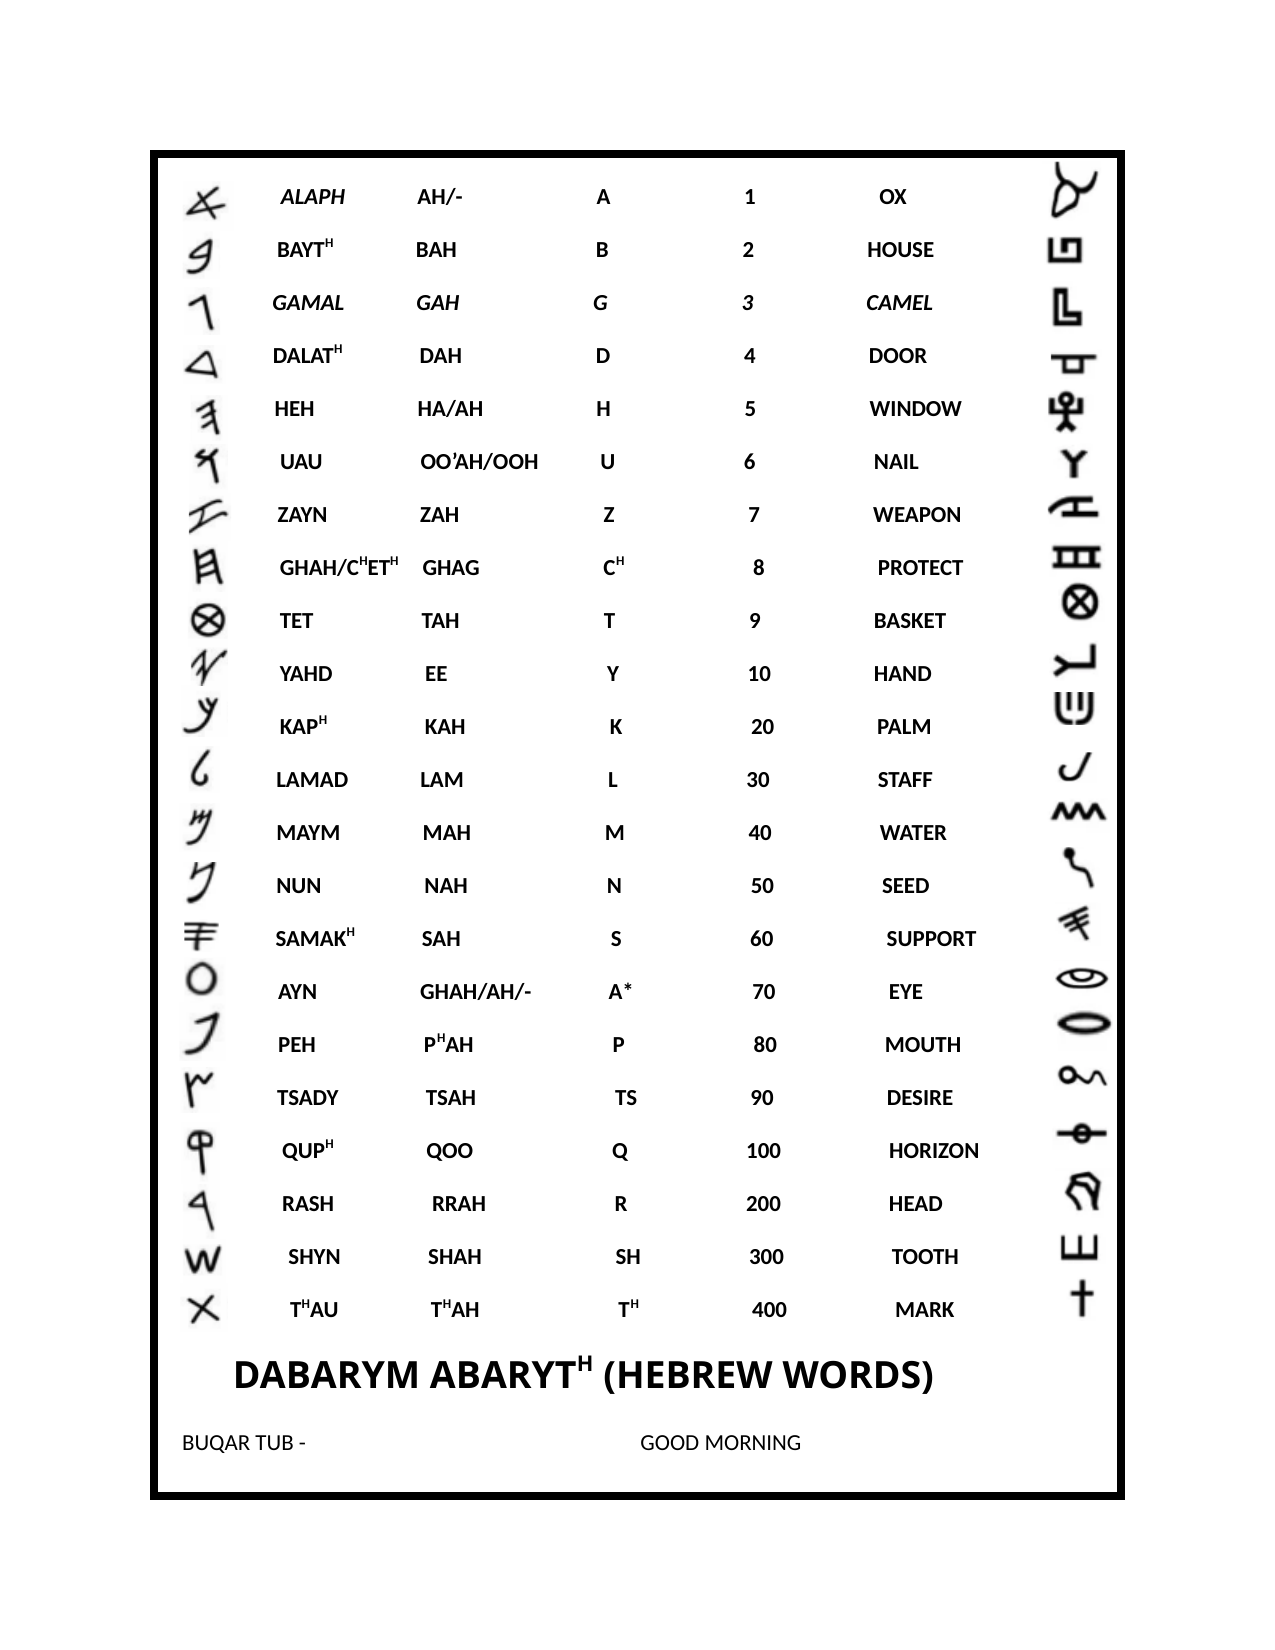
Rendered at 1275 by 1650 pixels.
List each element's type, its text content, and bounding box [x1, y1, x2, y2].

picture [182, 862, 220, 910]
text HEH HA/AH H 5 WINDOW [182, 394, 1039, 422]
picture [179, 1067, 221, 1113]
text TET TAH T 9 BASKET [228, 606, 1057, 634]
picture [188, 746, 220, 793]
picture [1047, 847, 1111, 893]
picture [179, 1122, 228, 1332]
text YAHD EE Y 10 HAND [228, 659, 1049, 687]
picture [184, 287, 221, 335]
picture [1053, 960, 1114, 1051]
text NUN NAH N 50 SEED [220, 871, 1093, 899]
text SAMAKH SAH S 60 SUPPORT [219, 924, 1093, 952]
text ALAPH AH/- A 1 OX [235, 182, 1042, 210]
picture [179, 919, 227, 1061]
text GAMAL GAH G 3 CAMEL [221, 288, 1042, 316]
picture [181, 395, 232, 737]
text QUPH QOO Q 100 HORIZON [221, 1136, 1093, 1164]
text ZAYN ZAH Z 7 WEAPON [232, 500, 1047, 528]
text THAU THAH TH 400 MARK [228, 1295, 1093, 1323]
text PEH PHAH P 80 MOUTH [227, 1030, 1093, 1058]
picture [1042, 159, 1102, 334]
text RASH RRAH R 200 HEAD [221, 1189, 1054, 1217]
picture [178, 803, 220, 852]
text LAMAD LAM L 30 STAFF [220, 765, 1053, 793]
text AYN GHAH/AH/- A* 70 EYE [227, 977, 1053, 1005]
picture [1043, 752, 1111, 836]
text GHAH/CHETH GHAG CH 8 PROTECT [228, 553, 1044, 581]
text MAYM MAH M 40 WATER [220, 818, 1093, 846]
text UAU OO’AH/OOH U 6 NAIL [228, 447, 1050, 475]
picture [1054, 902, 1105, 949]
text BAYTH BAH B 2 HOUSE [221, 235, 1042, 263]
text TSADY TSAH TS 90 DESIRE [221, 1083, 1093, 1111]
text DALATH DAH D 4 DOOR [182, 341, 1093, 369]
picture [1051, 1110, 1114, 1159]
picture [1054, 1168, 1114, 1264]
picture [1050, 343, 1103, 379]
text KAPH KAH K 20 PALM [182, 712, 1093, 740]
picture [182, 181, 235, 279]
picture [1039, 387, 1095, 434]
picture [1064, 1275, 1102, 1321]
picture [1044, 437, 1106, 725]
text DABARYM ABARYTH (HEBREW WORDS) [182, 1348, 1093, 1399]
picture [1051, 1058, 1115, 1090]
text BUQAR TUB - GOOD MORNING [182, 1428, 1093, 1456]
picture [182, 345, 227, 384]
text SHYN SHAH SH 300 TOOTH [227, 1242, 1093, 1270]
